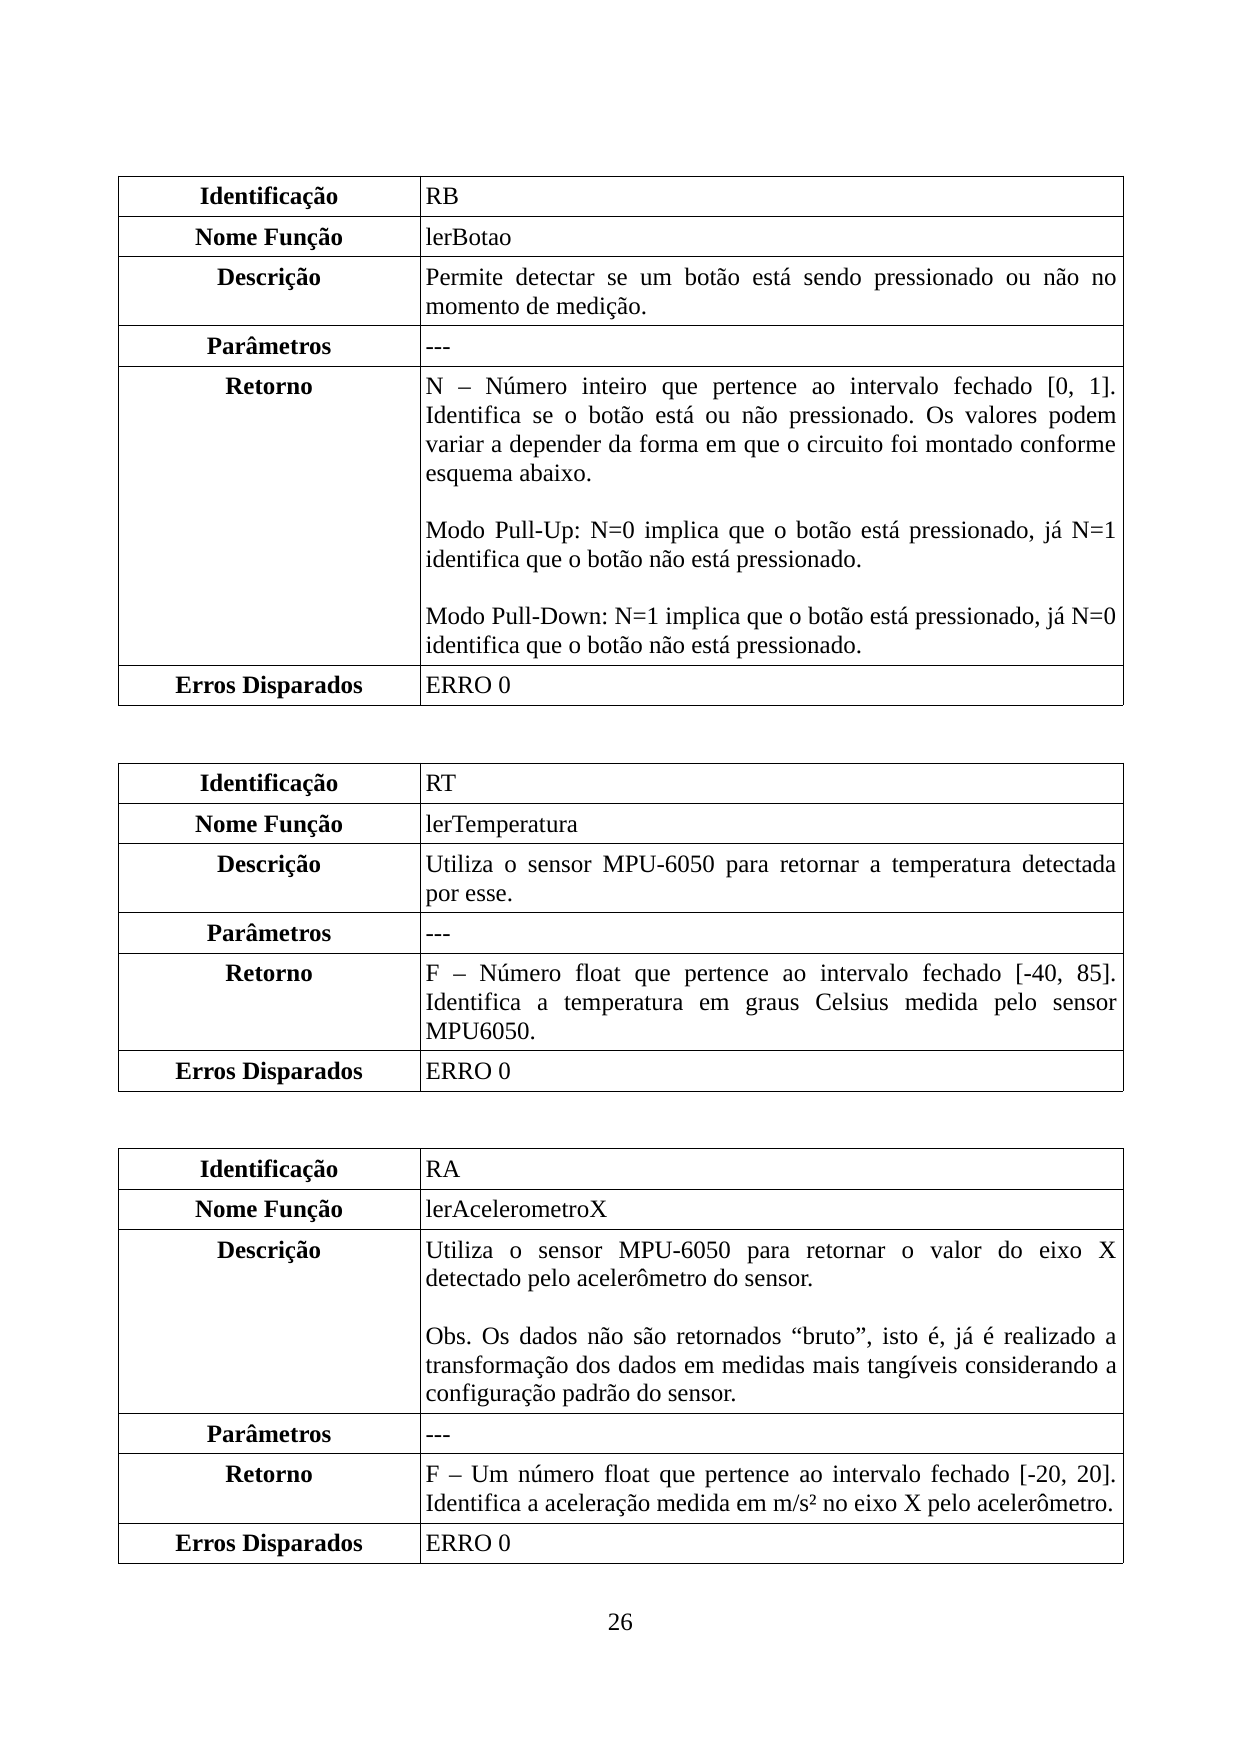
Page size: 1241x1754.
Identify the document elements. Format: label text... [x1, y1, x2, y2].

table_cell --- [421, 1414, 1123, 1453]
table_cell Retorno [119, 954, 420, 1050]
table_header RT [421, 764, 1123, 803]
table_header Identificação [119, 764, 420, 803]
table_cell Erros Disparados [119, 1051, 420, 1091]
table_cell F – Um número float que pertence ao intervalo fechado [-20, 20]. Identifica a aceleração medida em m/s² no eixo X pelo acelerômetro. [421, 1454, 1123, 1522]
table_cell ERRO 0 [421, 1524, 1123, 1563]
table_cell Erros Disparados [119, 1524, 420, 1563]
table_cell Descrição [119, 257, 420, 325]
table_cell Nome Função [119, 1190, 420, 1229]
table_cell Parâmetros [119, 1414, 420, 1453]
table_header Identificação [119, 177, 420, 216]
table_cell lerTemperatura [421, 804, 1123, 843]
table_cell Retorno [119, 367, 420, 665]
table_header Identificação [119, 1149, 420, 1189]
table_cell Utiliza o sensor MPU-6050 para retornar a temperatura detectada por esse. [421, 844, 1123, 912]
table_cell Nome Função [119, 217, 420, 256]
table_cell lerBotao [421, 217, 1123, 256]
table_cell Nome Função [119, 804, 420, 843]
table_cell lerAcelerometroX [421, 1190, 1123, 1229]
table_cell ERRO 0 [421, 666, 1123, 705]
table_cell Retorno [119, 1454, 420, 1522]
table_cell N – Número inteiro que pertence ao intervalo fechado [0, 1]. Identifica se o botão está ou não pressionado. Os valores podem variar a depender da forma em que o circuito foi montado conforme esquema abaixo. Modo Pull-Up: N=0 implica que o botão está pressionado, já N=1 identifica que o botão não está pressionado. Modo Pull-Down: N=1 implica que o botão está pressionado, já N=0 identifica que o botão não está pressionado. [421, 367, 1123, 665]
table_cell Erros Disparados [119, 666, 420, 705]
table_cell F – Número float que pertence ao intervalo fechado [-40, 85]. Identifica a temperatura em graus Celsius medida pelo sensor MPU6050. [421, 954, 1123, 1050]
table_header RB [421, 177, 1123, 216]
table_cell Utiliza o sensor MPU-6050 para retornar o valor do eixo X detectado pelo acelerômetro do sensor. Obs. Os dados não são retornados “bruto”, isto é, já é realizado a transformação dos dados em medidas mais tangíveis considerando a configuração padrão do sensor. [421, 1230, 1123, 1413]
table_cell ERRO 0 [421, 1051, 1123, 1091]
table_cell Permite detectar se um botão está sendo pressionado ou não no momento de medição. [421, 257, 1123, 325]
table_cell --- [421, 326, 1123, 366]
table_header RA [421, 1149, 1123, 1189]
table_cell Parâmetros [119, 326, 420, 366]
table_cell --- [421, 913, 1123, 953]
table_cell Descrição [119, 1230, 420, 1413]
table_cell Parâmetros [119, 913, 420, 953]
table_cell Descrição [119, 844, 420, 912]
